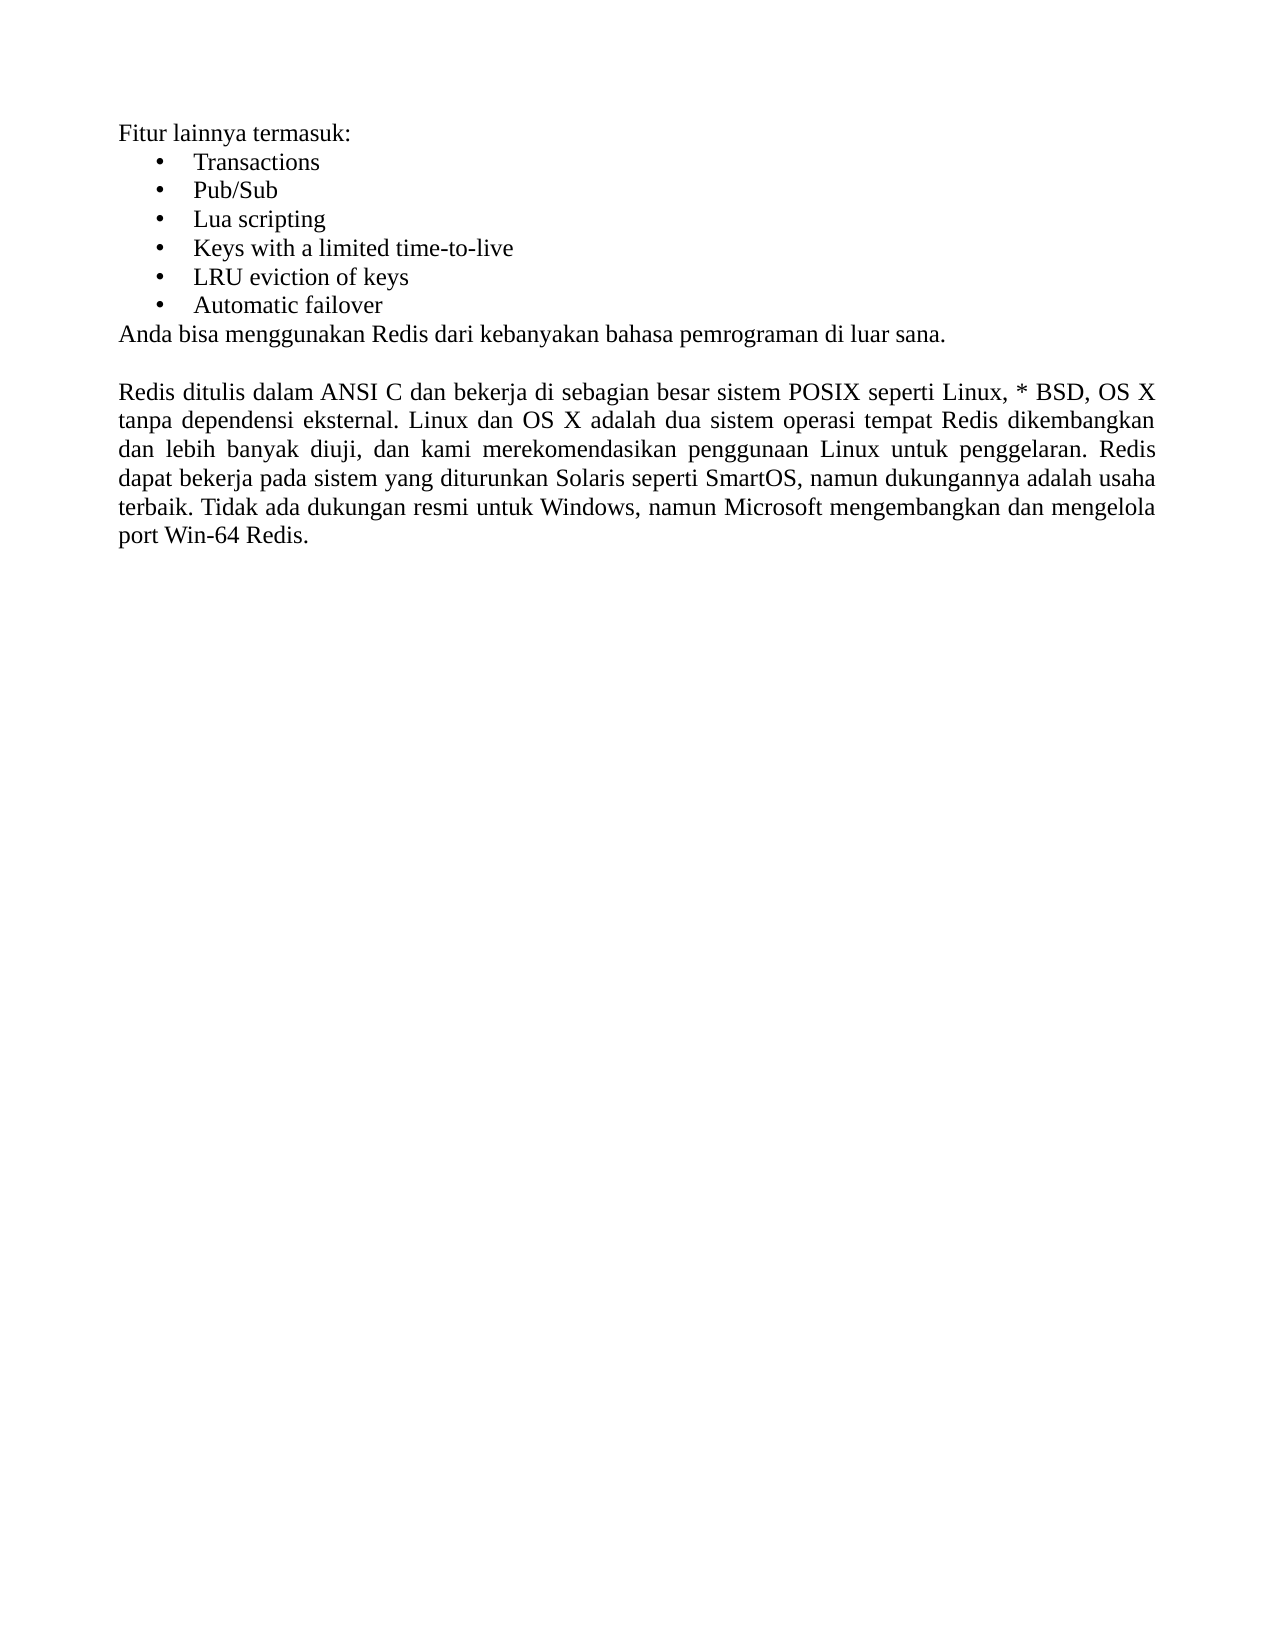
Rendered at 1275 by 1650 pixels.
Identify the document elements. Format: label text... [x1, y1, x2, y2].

list Lua scripting [156, 204, 1157, 233]
text Anda bisa menggunakan Redis dari kebanyakan bahasa pemrograman di luar sana. [118, 319, 1157, 348]
list Transactions [156, 147, 1157, 176]
list Keys with a limited time-to-live [156, 233, 1157, 262]
text Fitur lainnya termasuk: [118, 118, 1157, 147]
text Redis ditulis dalam ANSI C dan bekerja di sebagian besar sistem POSIX seperti Linux, * BSD, OS X tanpa dependensi eksternal. Linux dan OS X adalah dua sistem operasi tempat Redis dikembangkan dan lebih banyak diuji, dan kami merekomendasikan penggunaan Linux untuk penggelaran. Redis dapat bekerja pada sistem yang diturunkan Solaris seperti SmartOS, namun dukungannya adalah usaha terbaik. Tidak ada dukungan resmi untuk Windows, namun Microsoft mengembangkan dan mengelola port Win-64 Redis. [118, 377, 1157, 549]
list Pub/Sub [156, 176, 1157, 204]
list Automatic failover [156, 291, 1157, 319]
list LRU eviction of keys [156, 262, 1157, 291]
